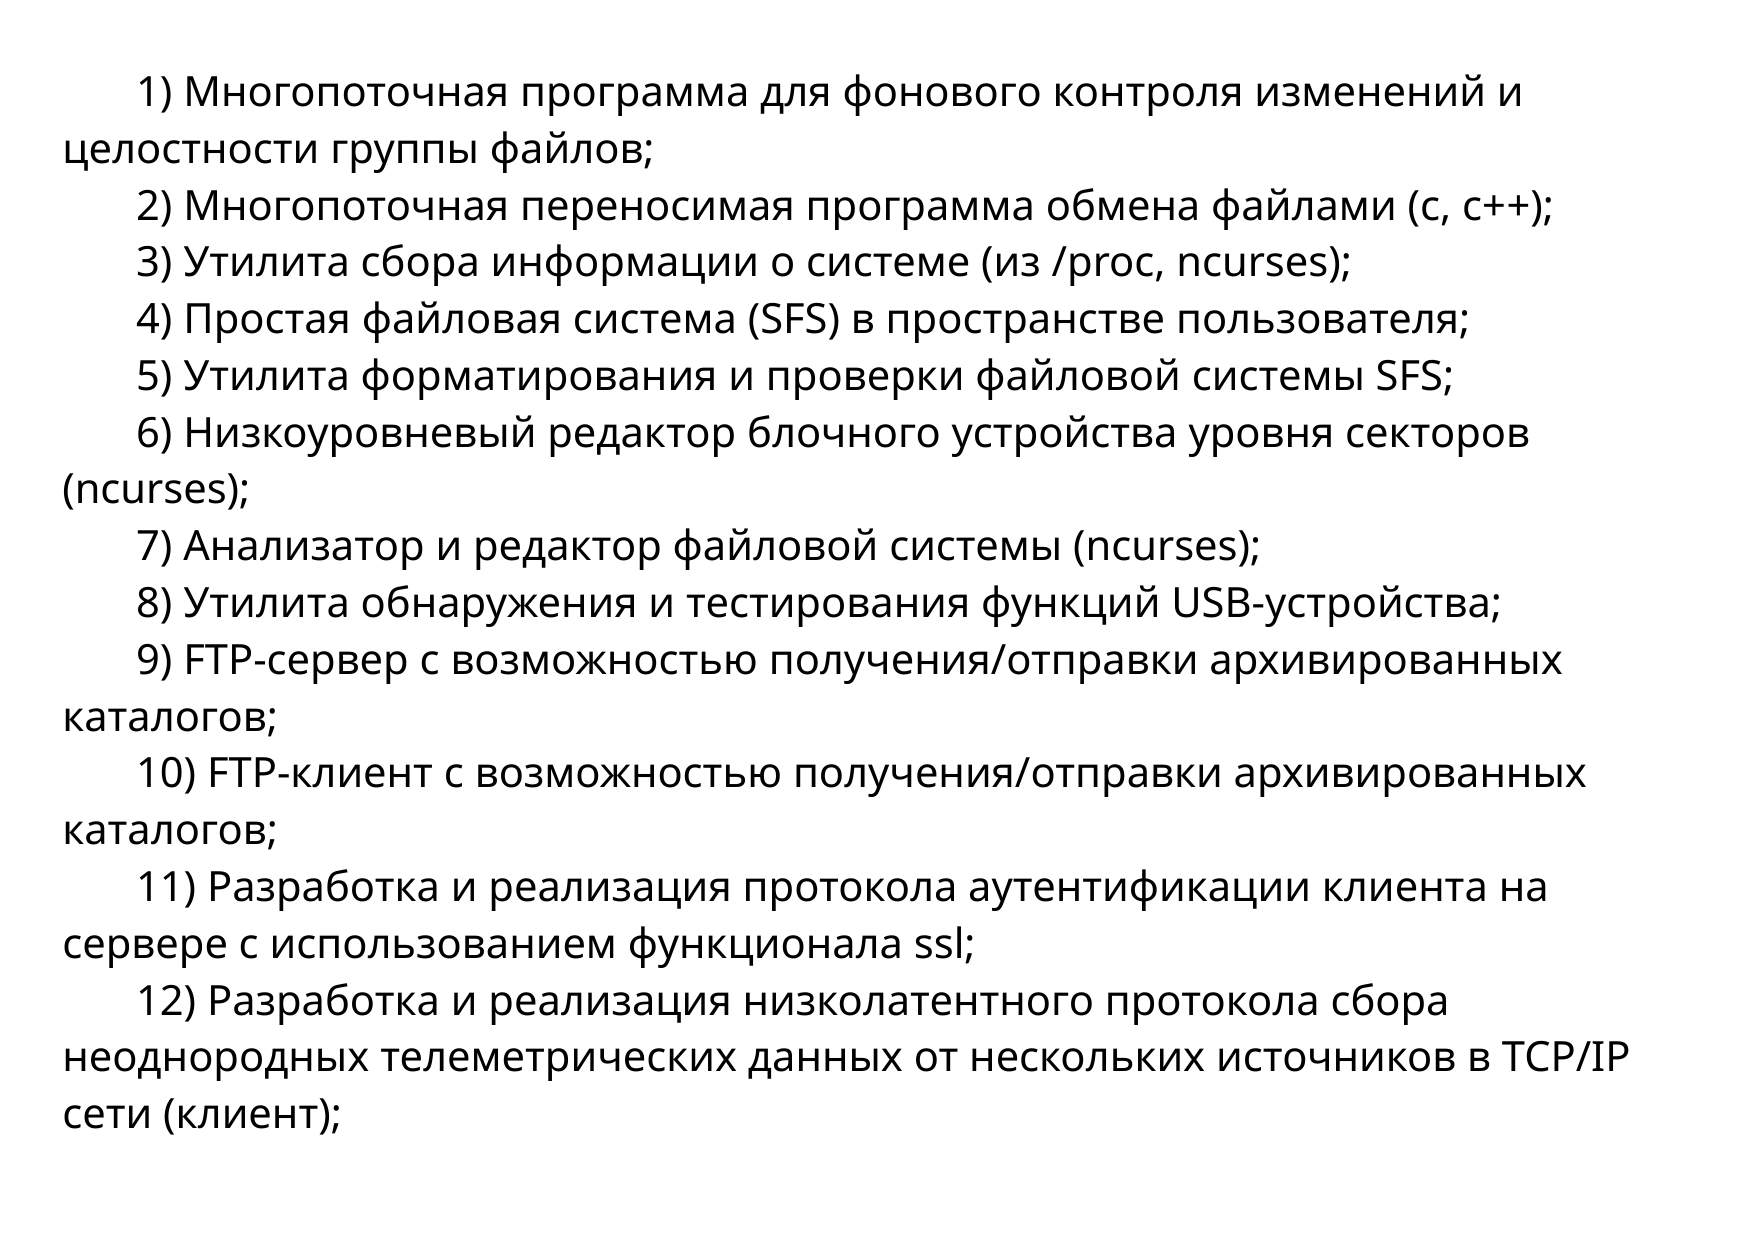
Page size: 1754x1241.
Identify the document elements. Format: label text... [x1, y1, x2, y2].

list Разработка и реализация низколатентного протокола сбора неоднородных телеметрических данных от нескольких источников в TCP/IP сети (клиент); [62, 970, 1692, 1141]
list FTP-клиент с возможностью получения/отправки архивированных каталогов; [62, 743, 1692, 857]
list Разработка и реализация протокола аутентификации клиента на сервере с использованием функционала ssl; [62, 857, 1692, 970]
list Простая файловая система (SFS) в пространстве пользователя; [62, 289, 1692, 346]
list Анализатор и редактор файловой системы (ncurses); [62, 516, 1692, 573]
list FTP-сервер с возможностью получения/отправки архивированных каталогов; [62, 630, 1692, 743]
list Многопоточная переносимая программа обмена файлами (c, c+⁠+); [62, 176, 1692, 232]
list Утилита форматирования и проверки файловой системы SFS; [62, 346, 1692, 403]
list Утилита сбора информации о системе (из /proc, ncurses); [62, 232, 1692, 289]
list Низкоуровневый редактор блочного устройства уровня секторов (ncurses); [62, 403, 1692, 516]
list Многопоточная программа для фонового контроля изменений и целостности группы файлов; [62, 62, 1692, 176]
list Утилита обнаружения и тестирования функций USB-устройства; [62, 573, 1692, 630]
